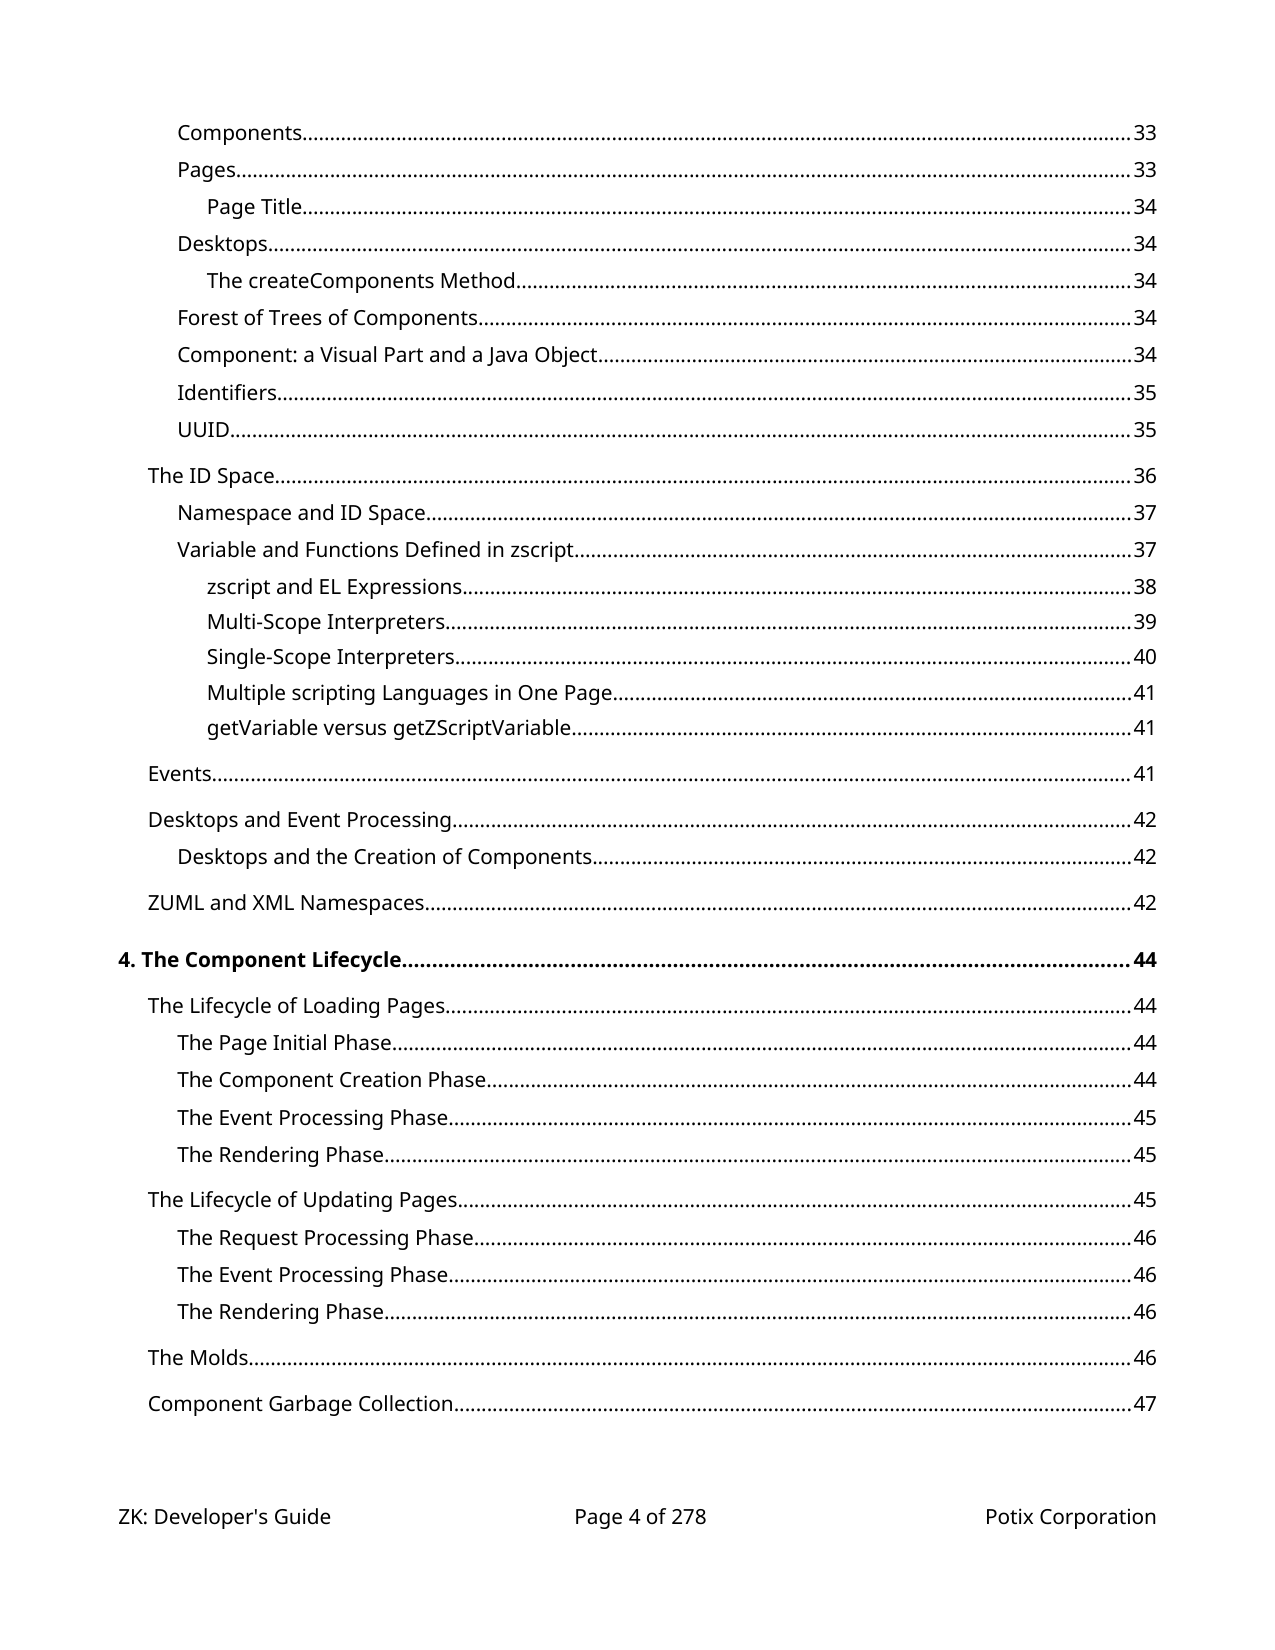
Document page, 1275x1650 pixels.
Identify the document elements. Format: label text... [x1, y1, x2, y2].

text The Rendering Phase 46 [177, 1297, 1157, 1325]
text Identifiers 35 [177, 378, 1157, 406]
text Multiple scripting Languages in One Page 41 [207, 678, 1157, 706]
text Component Garbage Collection 47 [148, 1389, 1157, 1417]
text getVariable versus getZScriptVariable 41 [207, 713, 1157, 741]
text The ID Space 36 [148, 461, 1157, 489]
text ZUML and XML Namespaces 42 [148, 888, 1157, 916]
text Forest of Trees of Components 34 [177, 303, 1157, 332]
text The Event Processing Phase 46 [177, 1260, 1157, 1288]
text The Lifecycle of Loading Pages 44 [148, 991, 1157, 1019]
text The Page Initial Phase 44 [177, 1028, 1157, 1057]
text The Event Processing Phase 45 [177, 1103, 1157, 1131]
text The createComponents Method 34 [207, 266, 1157, 295]
text Page Title 34 [207, 192, 1157, 221]
text The Lifecycle of Updating Pages 45 [148, 1186, 1157, 1214]
text Pages 33 [177, 155, 1157, 183]
text The Request Processing Phase 46 [177, 1223, 1157, 1251]
text The Component Creation Phase 44 [177, 1066, 1157, 1094]
text Component: a Visual Part and a Java Object 34 [177, 341, 1157, 369]
text Events 41 [148, 759, 1157, 787]
text Multi-Scope Interpreters 39 [207, 607, 1157, 635]
text zscript and EL Expressions 38 [207, 572, 1157, 600]
text Components 33 [177, 118, 1157, 146]
text The Rendering Phase 45 [177, 1140, 1157, 1168]
text The Molds 46 [148, 1343, 1157, 1371]
text Desktops 34 [177, 229, 1157, 258]
text Namespace and ID Space 37 [177, 498, 1157, 526]
text Variable and Functions Defined in zscript 37 [177, 535, 1157, 563]
text Desktops and Event Processing 42 [148, 805, 1157, 833]
text Desktops and the Creation of Components 42 [177, 842, 1157, 870]
text UUID 35 [177, 415, 1157, 443]
text Single-Scope Interpreters 40 [207, 642, 1157, 671]
text 4. The Component Lifecycle 44 [118, 945, 1157, 974]
